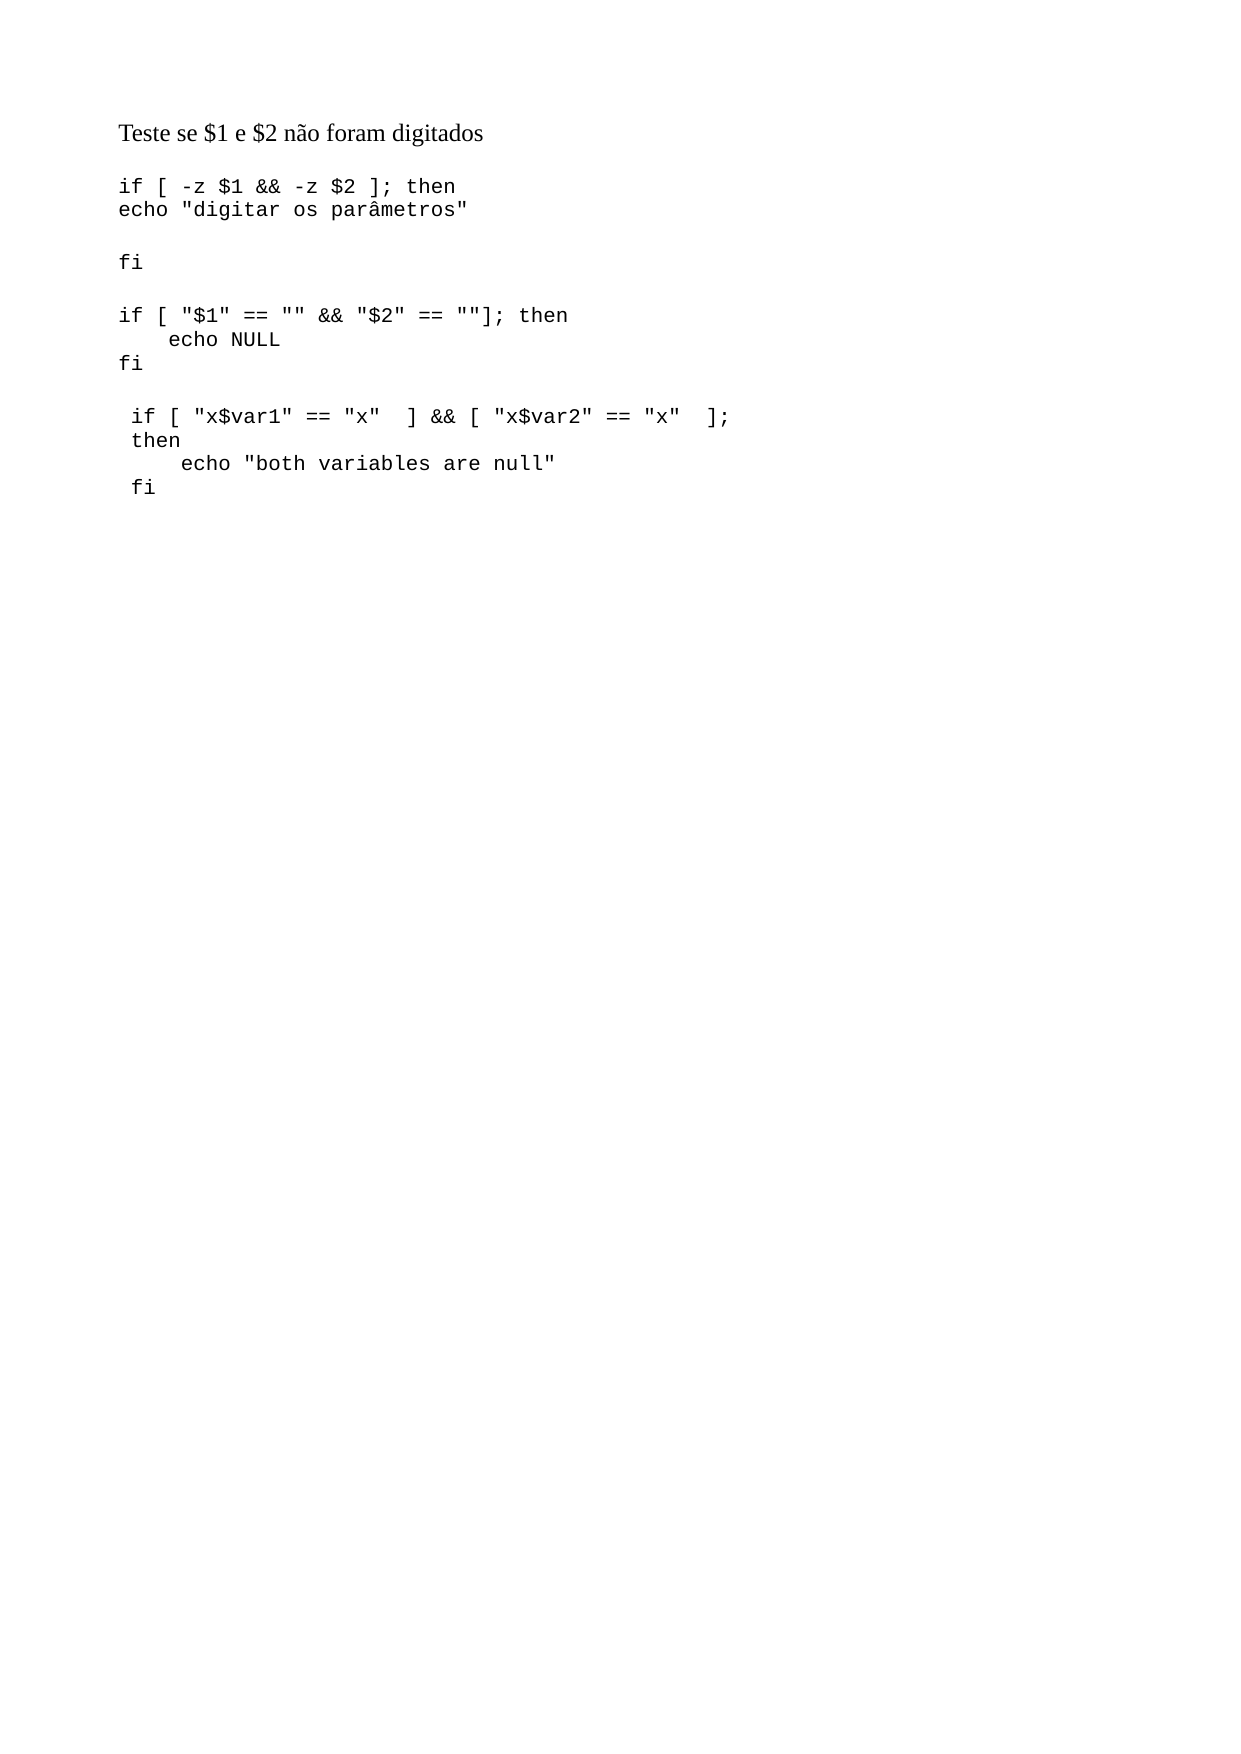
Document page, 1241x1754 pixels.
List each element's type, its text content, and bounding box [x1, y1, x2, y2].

text then [118, 429, 1122, 453]
text fi [118, 353, 1122, 376]
text if [ "x$var1" == "x" ] && [ "x$var2" == "x" ]; [118, 406, 1122, 429]
text fi [118, 252, 1122, 276]
text echo NULL [118, 329, 1122, 353]
text if [ "$1" == "" && "$2" == ""]; then [118, 306, 1122, 329]
text echo "both variables are null" [118, 453, 1122, 477]
text fi [118, 477, 1122, 501]
text Teste se $1 e $2 não foram digitados [118, 118, 1122, 147]
text if [ -z $1 && -z $2 ]; then [118, 176, 1122, 199]
text echo "digitar os parâmetros" [118, 199, 1122, 223]
